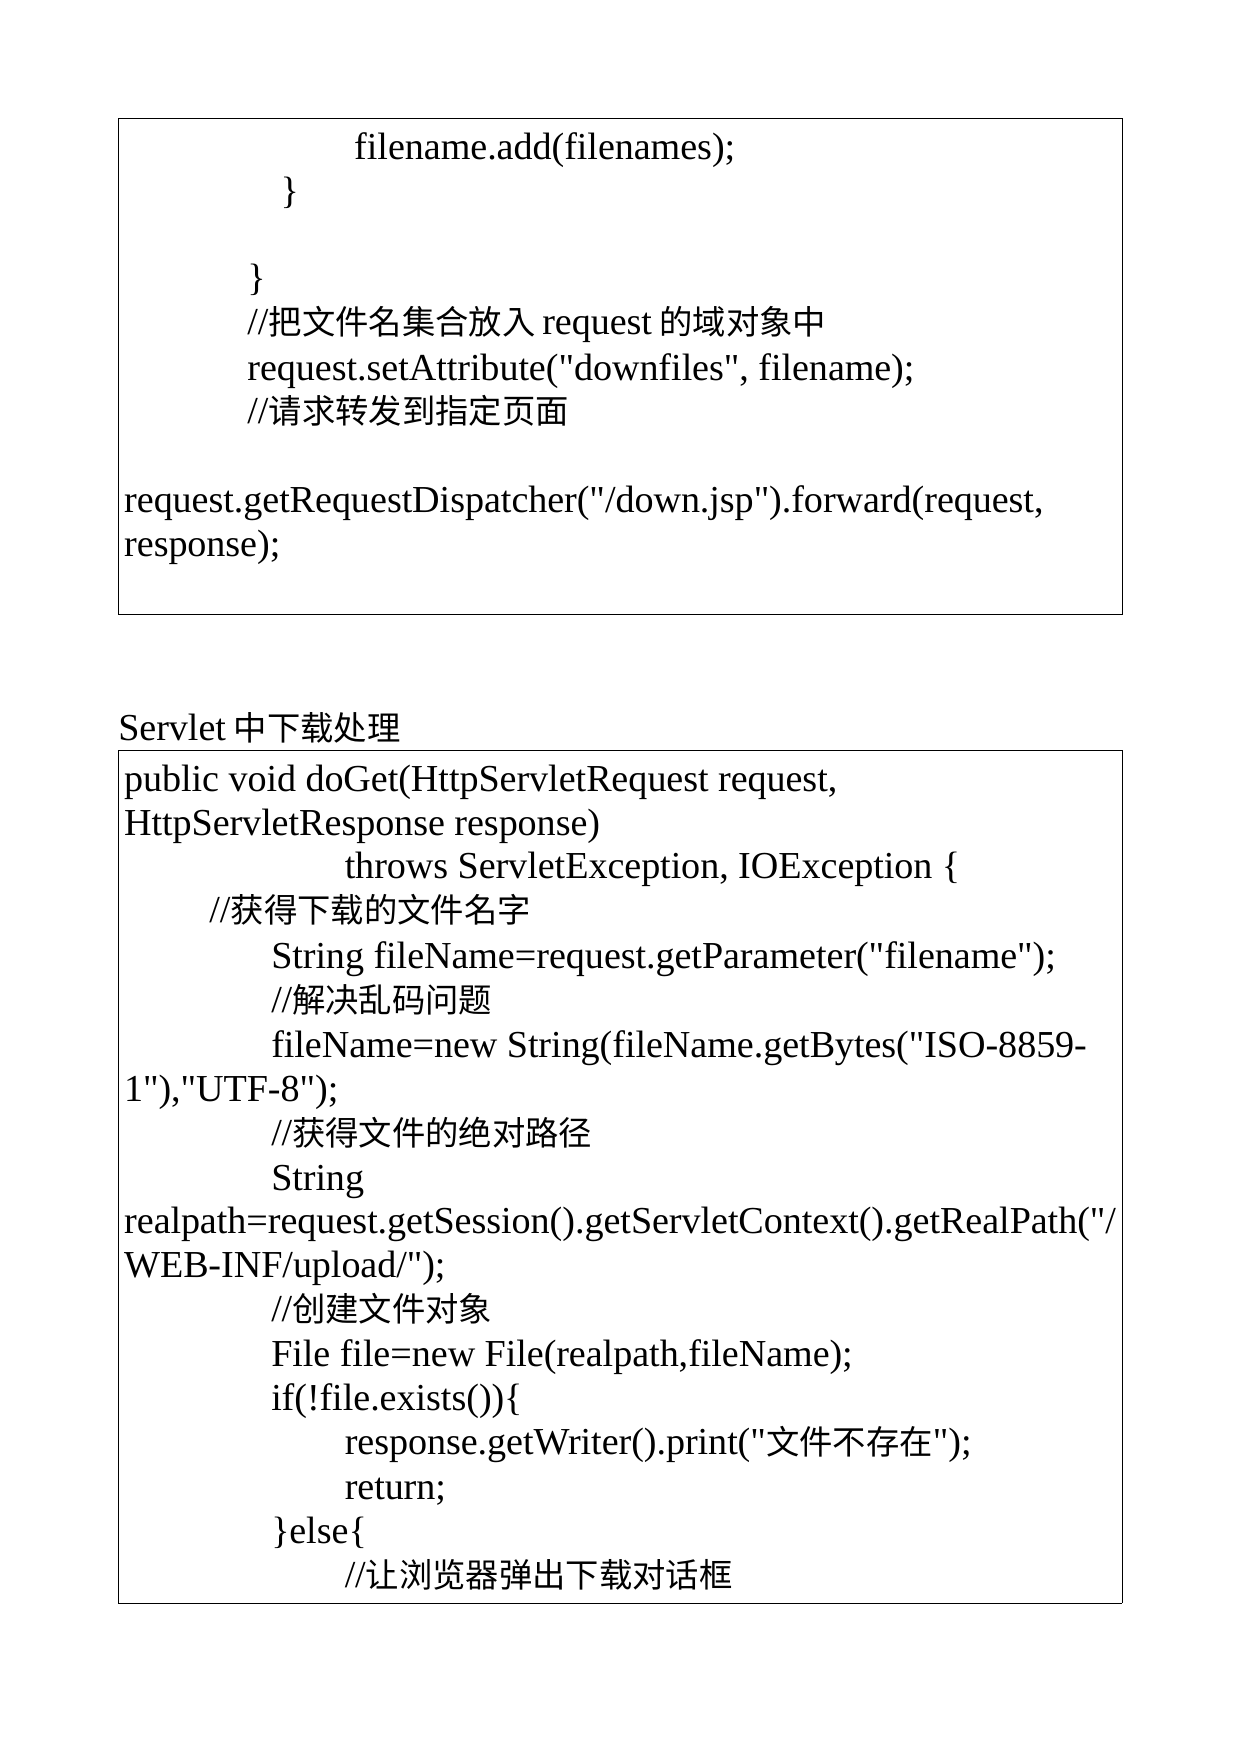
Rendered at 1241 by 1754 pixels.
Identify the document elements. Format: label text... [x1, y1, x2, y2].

table_header public void doGet(HttpServletRequest request, HttpServletResponse response) throws ServletException, IOException { //获得下载的文件名字 String fileName=request.getParameter("filename"); //解决乱码问题 fileName=new String(fileName.getBytes("ISO-8859-1"),"UTF-8"); //获得文件的绝对路径 String realpath=request.getSession().getServletContext().getRealPath("/WEB-INF/upload/"); //创建文件对象 File file=new File(realpath,fileName); if(!file.exists()){ response.getWriter().print("文件不存在"); return; }else{ //让浏览器弹出下载对话框 [119, 751, 1122, 1603]
text Servlet中下载处理 [118, 702, 1122, 750]
table_header filename.add(filenames); } } //把文件名集合放入request的域对象中 request.setAttribute("downfiles", filename); //请求转发到指定页面 request.getRequestDispatcher("/down.jsp").forward(request, response); [119, 119, 1122, 614]
